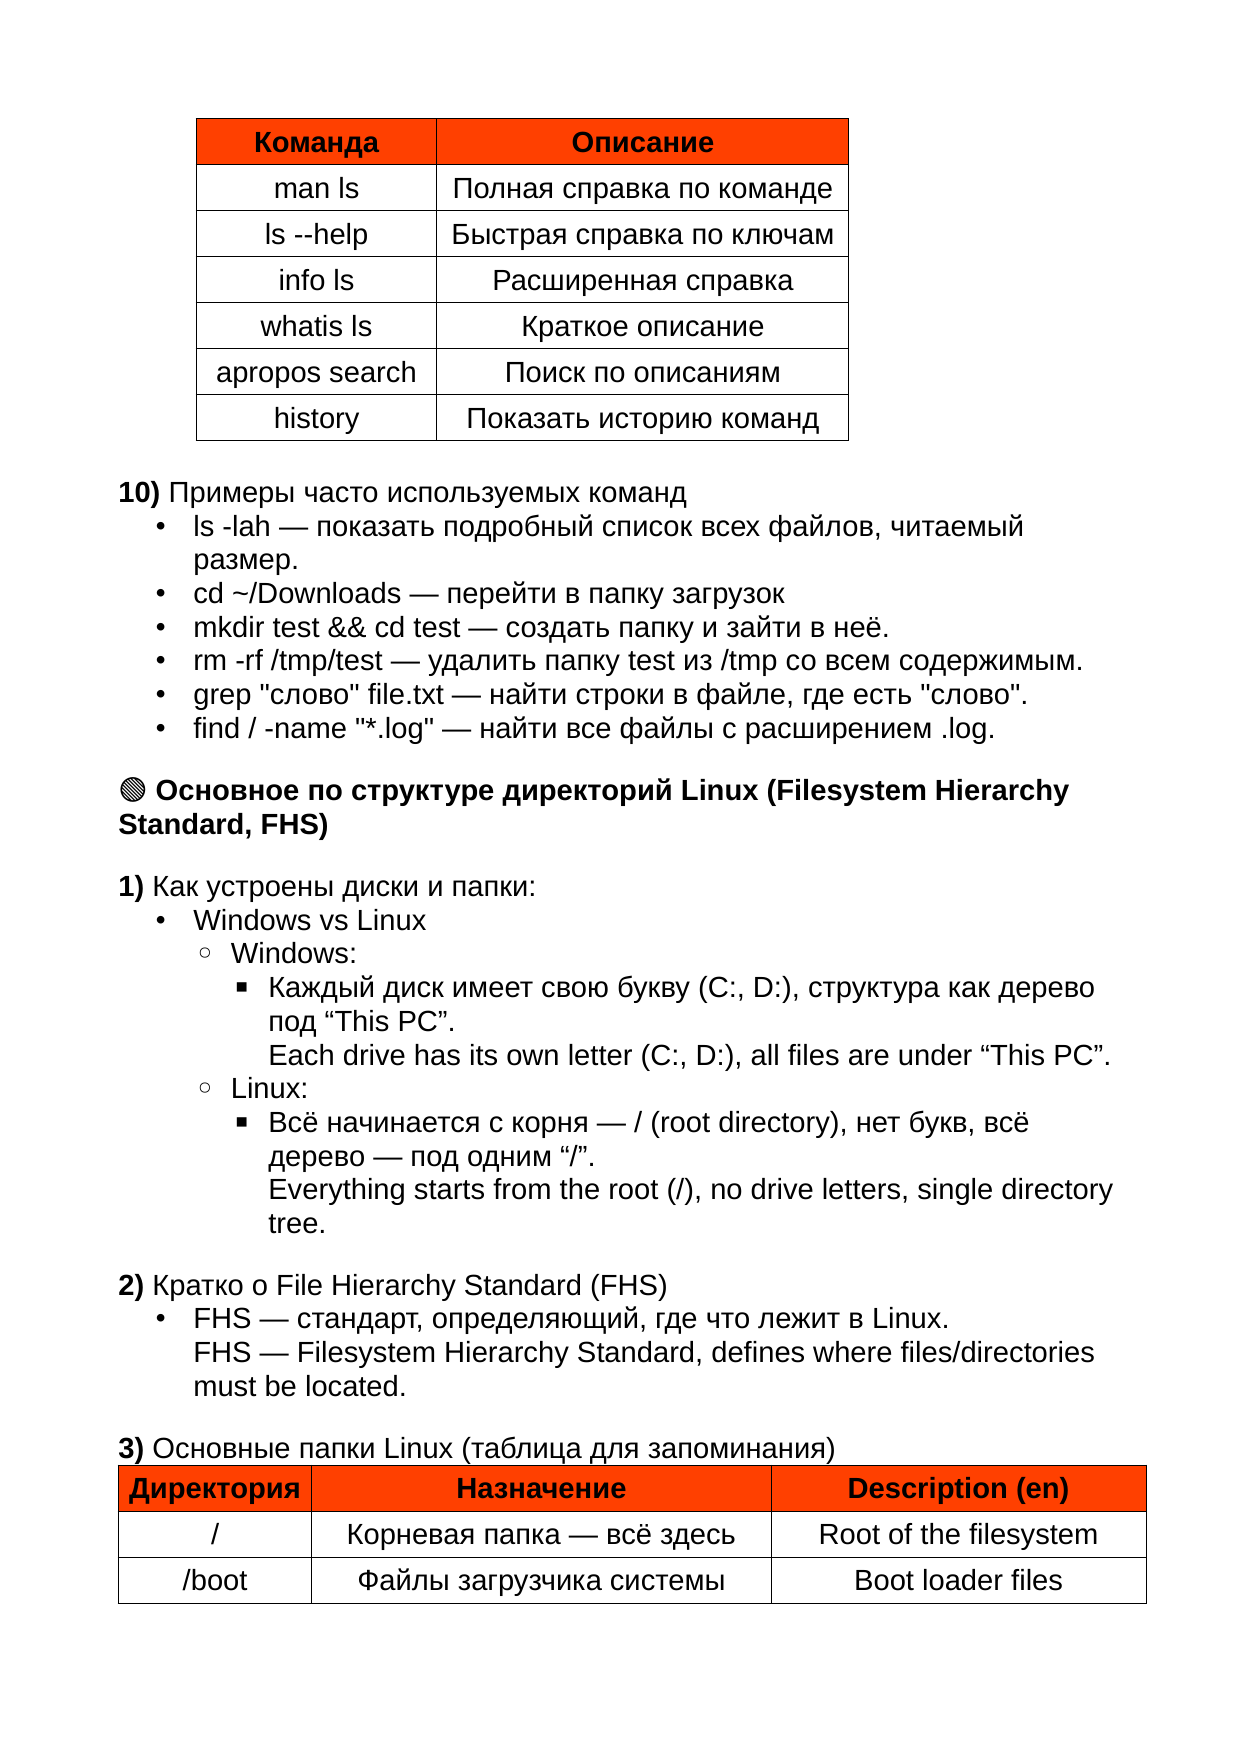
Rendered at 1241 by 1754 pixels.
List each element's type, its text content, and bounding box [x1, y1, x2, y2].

table_cell Root of the filesystem [772, 1512, 1146, 1557]
list mkdir test && cd test — создать папку и зайти в неё. [156, 609, 1122, 643]
list Everything starts from the root (/), no drive letters, single directory tree. [231, 1172, 1122, 1239]
table_cell Краткое описание [437, 303, 848, 348]
table_header Описание [437, 119, 848, 164]
table_header Директория [119, 1466, 311, 1511]
list Каждый диск имеет свою букву (C:, D:), структура как дерево под “This PC”. [231, 970, 1122, 1037]
table_cell Boot loader files [772, 1558, 1146, 1603]
table_cell Файлы загрузчика системы [312, 1558, 771, 1603]
list grep "слово" file.txt — найти строки в файле, где есть "слово". [156, 677, 1122, 711]
table_header Команда [197, 119, 436, 164]
table_cell / [119, 1512, 311, 1557]
table_cell info ls [197, 257, 436, 302]
list find / -name "*.log" — найти все файлы с расширением .log. [156, 711, 1122, 744]
list cd ~/Downloads — перейти в папку загрузок [156, 576, 1122, 609]
table_cell ls --help [197, 211, 436, 256]
table_cell apropos search [197, 349, 436, 394]
table_cell history [197, 395, 436, 440]
table_cell /boot [119, 1558, 311, 1603]
table_cell Корневая папка — всё здесь [312, 1512, 771, 1557]
table_cell Поиск по описаниям [437, 349, 848, 394]
table_cell Быстрая справка по ключам [437, 211, 848, 256]
list Windows vs Linux [156, 903, 1122, 936]
table_cell whatis ls [197, 303, 436, 348]
list Linux: [193, 1071, 1122, 1105]
list Windows: [193, 936, 1122, 970]
list Всё начинается с корня — / (root directory), нет букв, всё дерево — под одним “/”. [231, 1105, 1122, 1172]
table_cell Показать историю команд [437, 395, 848, 440]
table_header Назначение [312, 1466, 771, 1511]
table_cell Полная справка по команде [437, 165, 848, 210]
text 🟢 Основное по структуре директорий Linux (Filesystem Hierarchy Standard, FHS) [118, 773, 1122, 840]
list rm -rf /tmp/test — удалить папку test из /tmp со всем содержимым. [156, 643, 1122, 677]
list FHS — стандарт, определяющий, где что лежит в Linux. [156, 1301, 1122, 1335]
table_cell Расширенная справка [437, 257, 848, 302]
table_header Description (en) [772, 1466, 1146, 1511]
table_cell man ls [197, 165, 436, 210]
text 1) Как устроены диски и папки: [118, 869, 1122, 903]
list FHS — Filesystem Hierarchy Standard, defines where files/directories must be located. [156, 1335, 1122, 1402]
list ls -lah — показать подробный список всех файлов, читаемый размер. [156, 508, 1122, 576]
list Each drive has its own letter (C:, D:), all files are under “This PC”. [231, 1037, 1122, 1071]
text 3) Основные папки Linux (таблица для запоминания) [118, 1431, 1122, 1464]
text 10) Примеры часто используемых команд [118, 475, 1122, 508]
text 2) Кратко о File Hierarchy Standard (FHS) [118, 1268, 1122, 1301]
